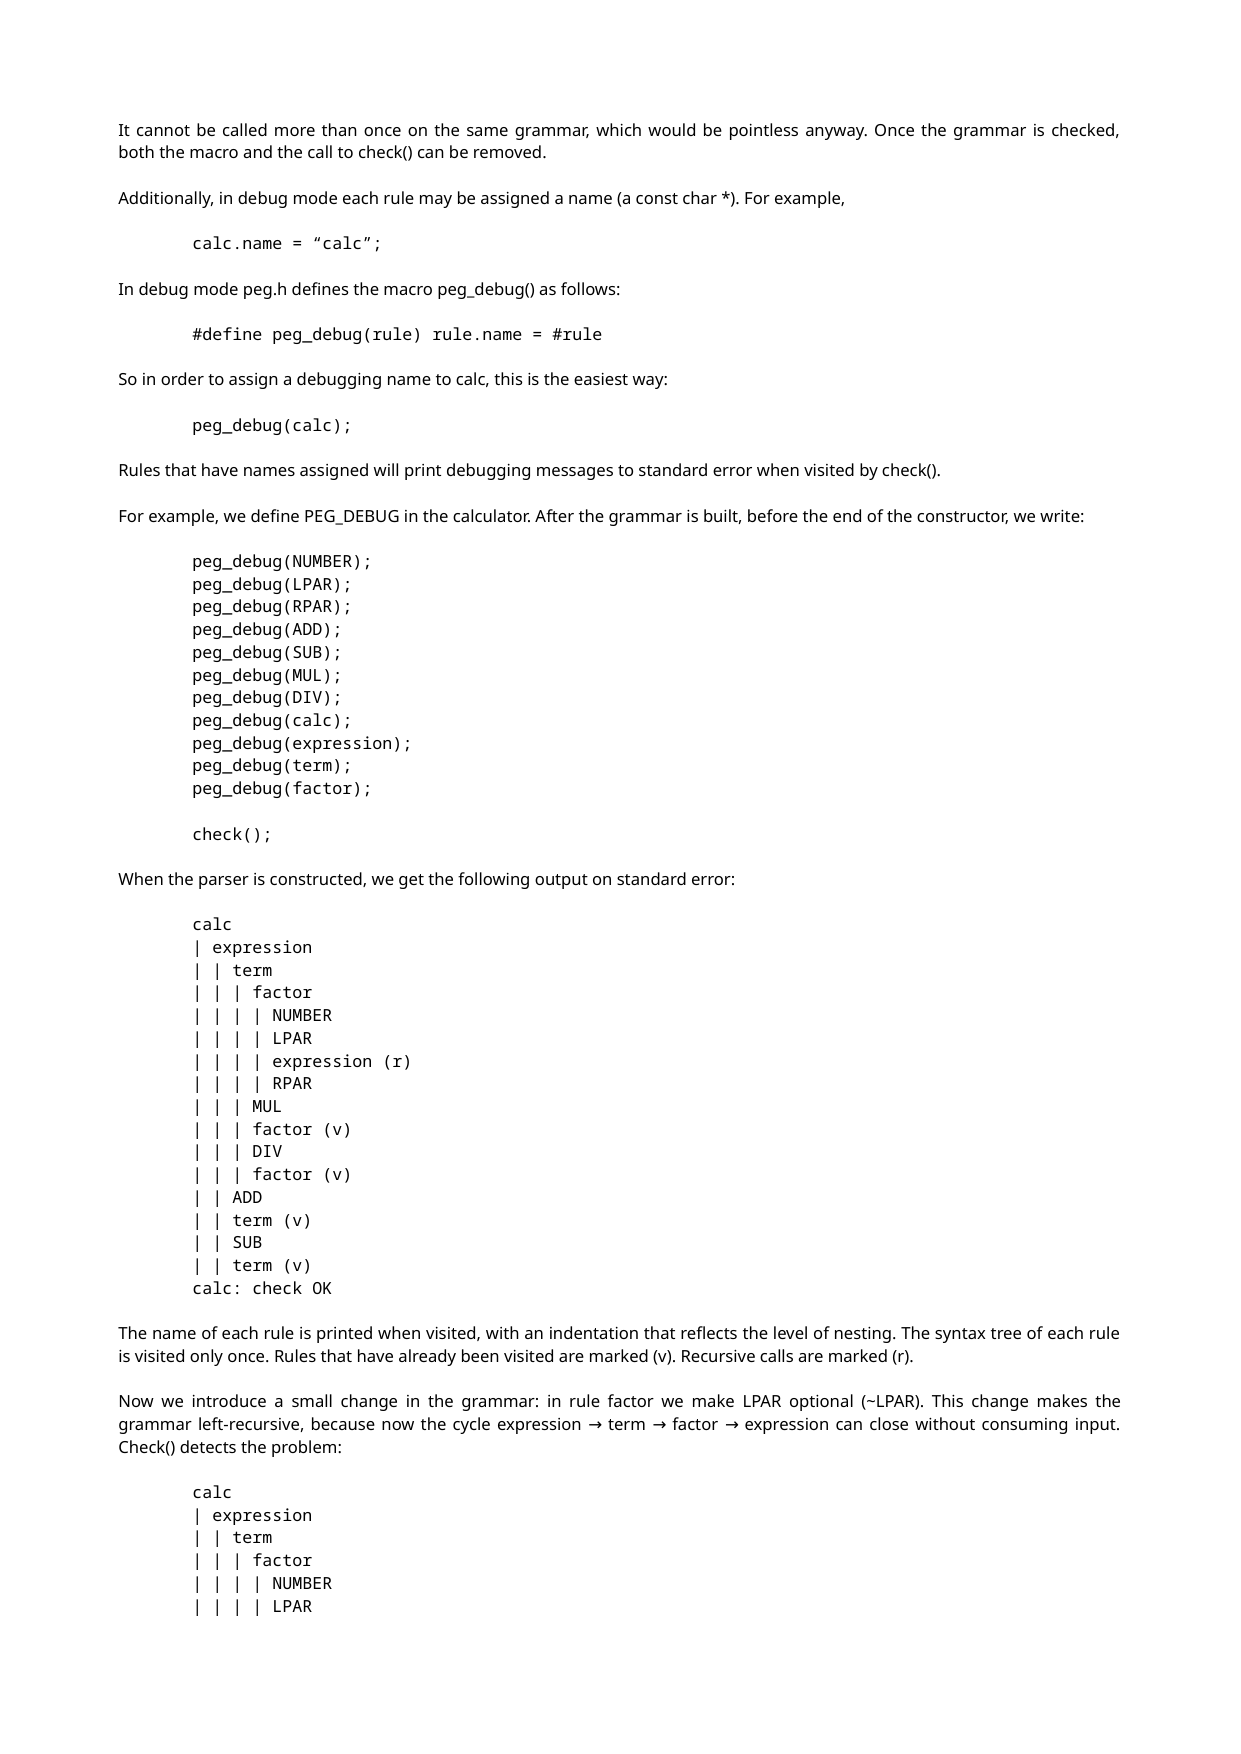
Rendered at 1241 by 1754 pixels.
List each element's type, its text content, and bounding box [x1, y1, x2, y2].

text peg_debug(LPAR); [118, 572, 1122, 595]
text Additionally, in debug mode each rule may be assigned a name (a const char *). For example, [118, 186, 1122, 209]
text peg_debug(calc); [118, 708, 1122, 731]
text Rules that have names assigned will print debugging messages to standard error when visited by check(). [118, 459, 1122, 481]
text | expression [192, 936, 1122, 958]
text | | | factor (v) [192, 1117, 1122, 1140]
text | | SUB [192, 1231, 1122, 1253]
text calc [192, 913, 1122, 936]
text peg_debug(DIV); [118, 686, 1122, 708]
text | | term [192, 958, 1122, 981]
text peg_debug(expression); [118, 731, 1122, 754]
text | | term (v) [192, 1253, 1122, 1276]
text | expression [192, 1503, 1122, 1526]
text | | | MUL [192, 1094, 1122, 1117]
text peg_debug(ADD); [118, 618, 1122, 640]
text So in order to assign a debugging name to calc, this is the easiest way: [118, 368, 1122, 391]
text peg_debug(factor); [118, 777, 1122, 799]
text | | | factor [192, 981, 1122, 1004]
text calc: check OK [192, 1276, 1122, 1299]
text peg_debug(MUL); [118, 663, 1122, 686]
text | | term [192, 1526, 1122, 1549]
text | | | | expression (r) [192, 1049, 1122, 1072]
text peg_debug(term); [118, 754, 1122, 777]
text peg_debug(calc); [192, 413, 1122, 436]
text #define peg_debug(rule) rule.name = #rule [118, 322, 1122, 345]
text peg_debug(NUMBER); [118, 549, 1122, 572]
text peg_debug(RPAR); [118, 595, 1122, 618]
text | | | | RPAR [192, 1072, 1122, 1094]
text When the parser is constructed, we get the following output on standard error: [118, 867, 1122, 890]
text | | ADD [192, 1185, 1122, 1208]
text For example, we define PEG_DEBUG in the calculator. After the grammar is built, before the end of the constructor, we write: [118, 504, 1122, 527]
text In debug mode peg.h defines the macro peg_debug() as follows: [118, 277, 1122, 300]
text | | | DIV [192, 1140, 1122, 1163]
text calc [192, 1481, 1122, 1503]
text | | term (v) [192, 1208, 1122, 1231]
text | | | | LPAR [192, 1594, 1122, 1617]
text | | | | NUMBER [192, 1571, 1122, 1594]
text It cannot be called more than once on the same grammar, which would be pointless anyway. Once the grammar is checked, both the macro and the call to check() can be removed. [118, 118, 1122, 163]
text The name of each rule is printed when visited, with an indentation that reflects the level of nesting. The syntax tree of each rule is visited only once. Rules that have already been visited are marked (v). Recursive calls are marked (r). [118, 1322, 1122, 1367]
text peg_debug(SUB); [118, 640, 1122, 663]
text | | | factor (v) [192, 1163, 1122, 1185]
text | | | | NUMBER [192, 1004, 1122, 1026]
text Now we introduce a small change in the grammar: in rule factor we make LPAR optional (~LPAR). This change makes the grammar left-recursive, because now the cycle expression → term → factor → expression can close without consuming input. Check() detects the problem: [118, 1390, 1122, 1458]
text | | | | LPAR [192, 1026, 1122, 1049]
text | | | factor [192, 1549, 1122, 1571]
text calc.name = “calc”; [192, 232, 1122, 254]
text check(); [118, 822, 1122, 845]
